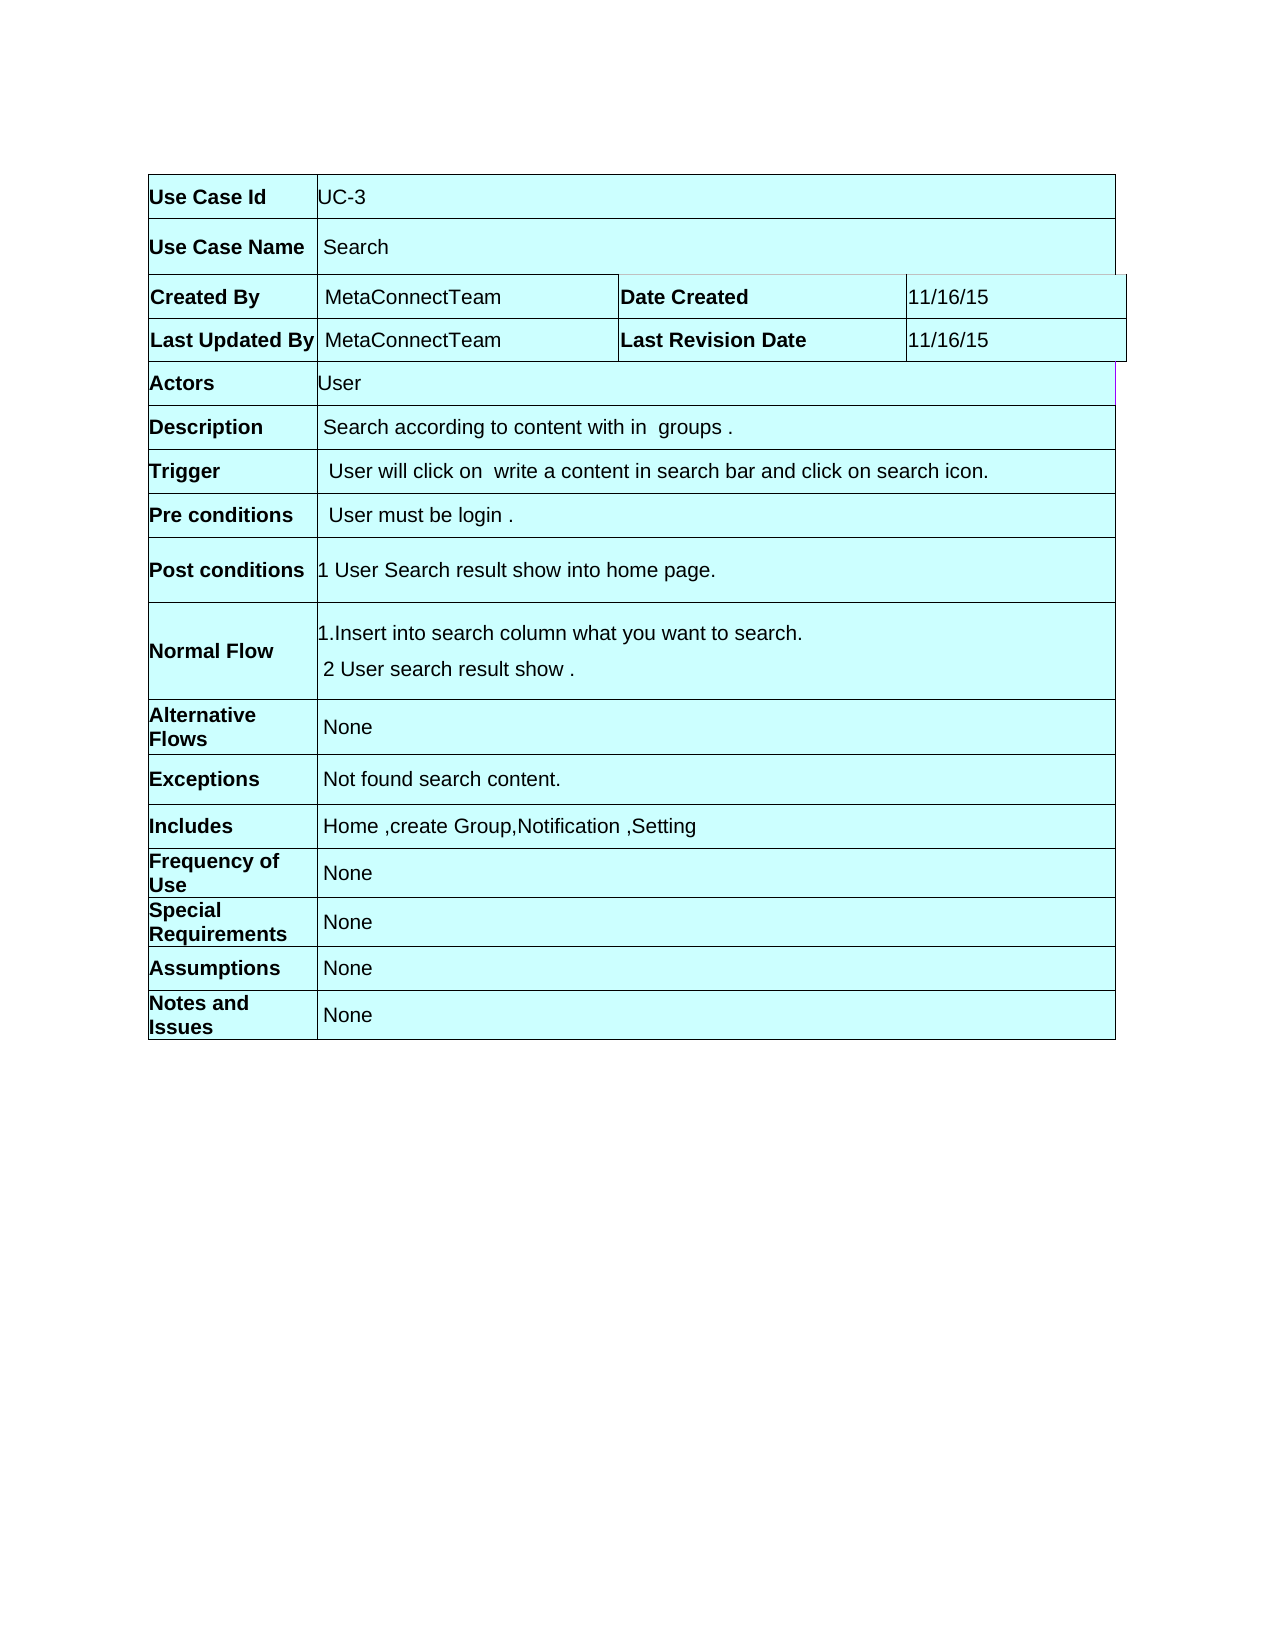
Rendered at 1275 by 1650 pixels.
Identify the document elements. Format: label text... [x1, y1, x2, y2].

table_cell 11/16/15 [907, 319, 1126, 361]
table_cell [1116, 990, 1126, 1039]
table_cell Post conditions [149, 538, 317, 602]
table_cell [1116, 699, 1126, 754]
table_cell Last Revision Date [619, 319, 906, 361]
table_cell [1116, 362, 1126, 405]
table_cell [1116, 946, 1126, 990]
table_cell None [318, 700, 1115, 754]
table_cell [1116, 602, 1126, 699]
table_cell Date Created [619, 275, 906, 318]
table_cell None [318, 898, 1115, 946]
table_cell [1116, 449, 1126, 493]
table_cell Exceptions [149, 755, 317, 804]
table_cell Last Updated By [149, 319, 317, 361]
table_header [1116, 174, 1126, 218]
table_cell Pre conditions [149, 494, 317, 537]
table_cell Description [149, 406, 317, 449]
table_cell MetaConnectTeam [318, 319, 618, 361]
table_cell Search according to content with in groups . [318, 406, 1115, 449]
table_cell Alternative Flows [149, 700, 317, 754]
table_cell 1.Insert into search column what you want to search. 2 User search result show . [318, 603, 1115, 699]
table_cell Includes [149, 805, 317, 848]
table_cell User [318, 362, 1115, 405]
table_cell [1116, 804, 1126, 848]
table_cell [1116, 405, 1126, 449]
table_cell 1 User Search result show into home page. [318, 538, 1115, 602]
table_cell Frequency of Use [149, 849, 317, 897]
table_cell None [318, 991, 1115, 1039]
table_cell [1116, 897, 1126, 946]
table_cell MetaConnectTeam [318, 275, 618, 318]
table_cell User must be login . [318, 494, 1115, 537]
table_header Use Case Id [149, 175, 317, 218]
table_cell [1116, 537, 1126, 602]
table_cell Created By [149, 275, 317, 318]
table_cell Not found search content. [318, 755, 1115, 804]
table_cell Home ,create Group,Notification ,Setting [318, 805, 1115, 848]
table_header UC-3 [318, 175, 1115, 218]
table_cell [1116, 848, 1126, 897]
table_cell Actors [149, 362, 317, 405]
table_cell [1116, 493, 1126, 537]
table_cell None [318, 849, 1115, 897]
table_cell Notes and Issues [149, 991, 317, 1039]
table_cell 11/16/15 [907, 275, 1126, 318]
table_cell None [318, 947, 1115, 990]
table_cell Search [318, 219, 1115, 274]
table_cell [1116, 754, 1126, 804]
table_cell Assumptions [149, 947, 317, 990]
table_cell [1116, 218, 1126, 274]
table_cell Special Requirements [149, 898, 317, 946]
table_cell Normal Flow [149, 603, 317, 699]
table_cell Trigger [149, 450, 317, 493]
table_cell User will click on write a content in search bar and click on search icon. [318, 450, 1115, 493]
table_cell Use Case Name [149, 219, 317, 274]
